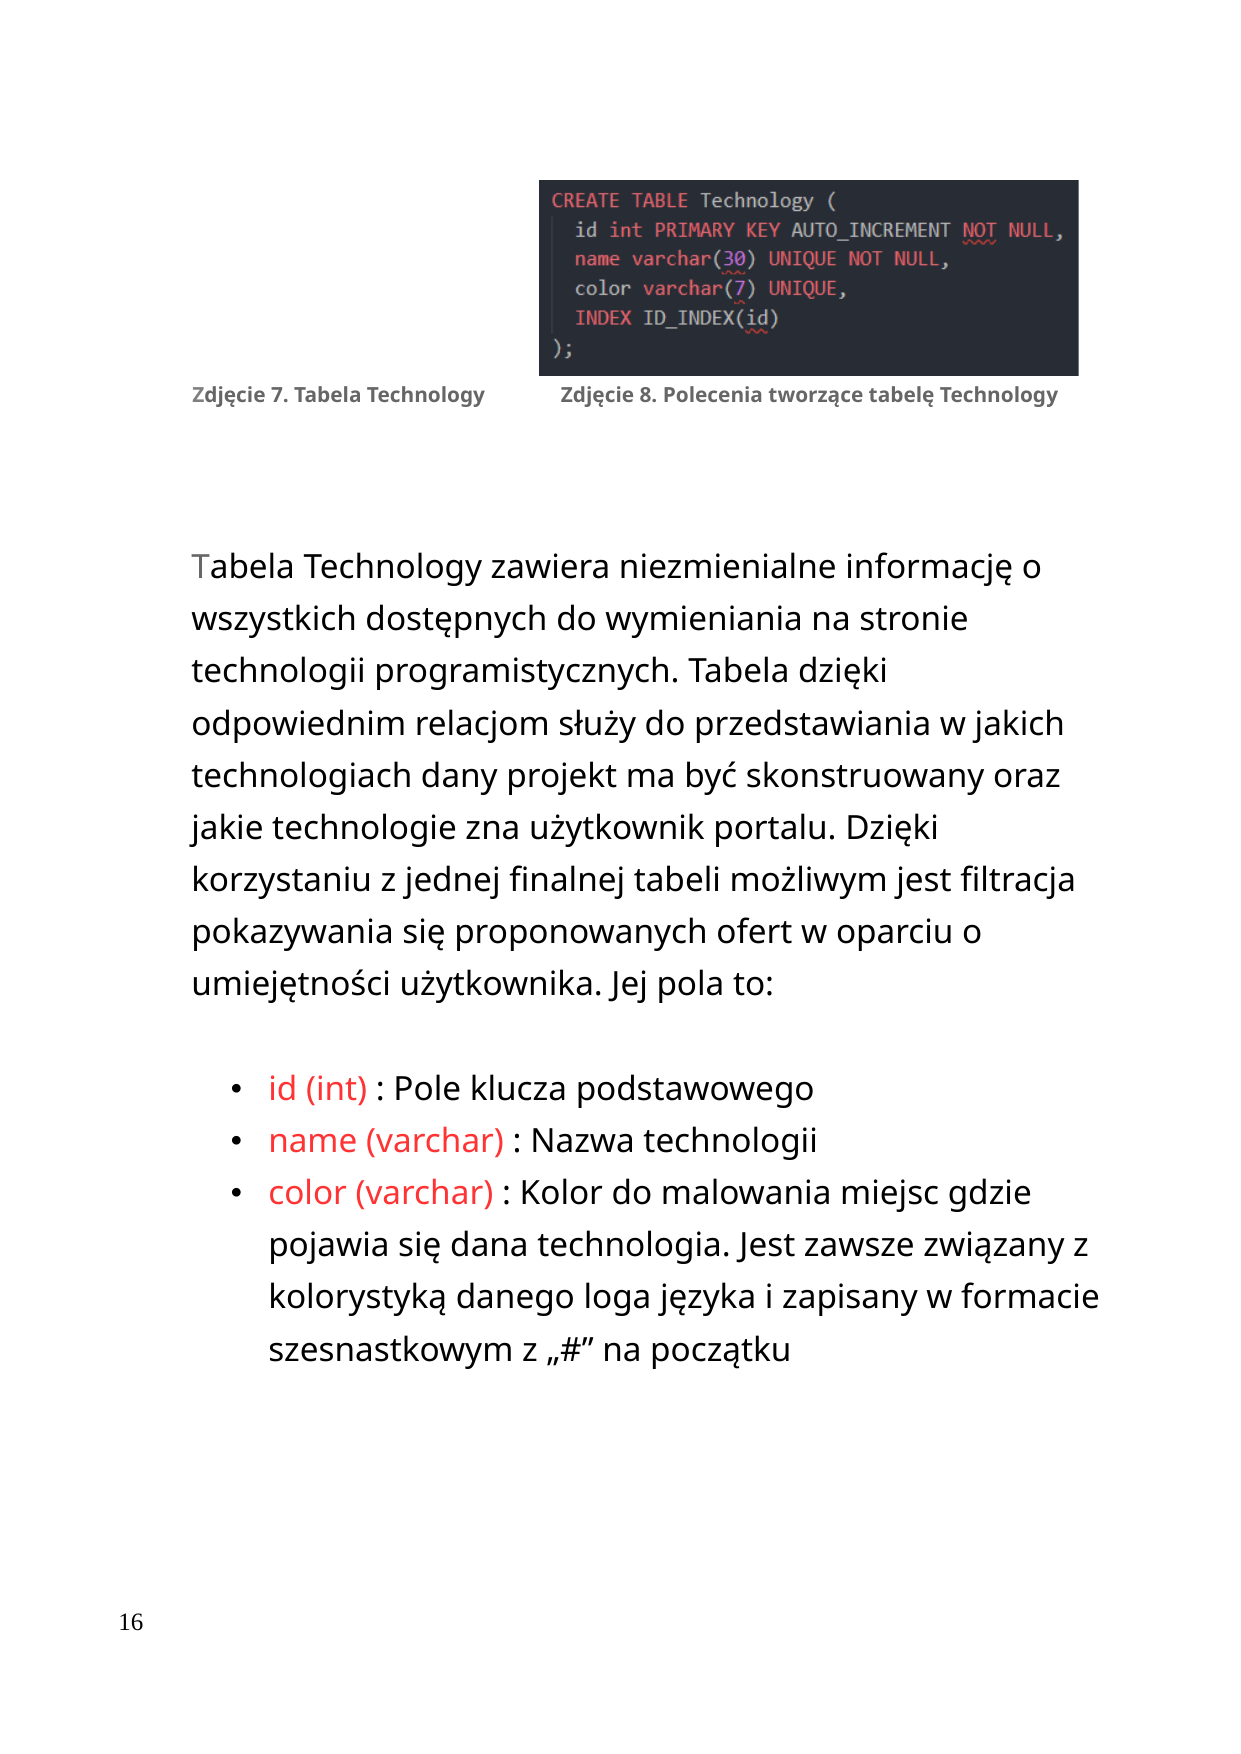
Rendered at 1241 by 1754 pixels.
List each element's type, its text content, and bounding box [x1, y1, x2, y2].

list id (int) : Pole klucza podstawowego [231, 1064, 1122, 1110]
text Tabela Technology zawiera niezmienialne informację o wszystkich dostępnych do wymieniania na stronie technologii programistycznych. Tabela dzięki odpowiednim relacjom służy do przedstawiania w jakich technologiach dany projekt ma być skonstruowany oraz jakie technologie zna użytkownik portalu. Dzięki korzystaniu z jednej finalnej tabeli możliwym jest filtracja pokazywania się proponowanych ofert w oparciu o umiejętności użytkownika. Jej pola to: [191, 543, 1088, 1006]
list color (varchar) : Kolor do malowania miejsc gdzie pojawia się dana technologia. Jest zawsze związany z kolorystyką danego loga języka i zapisany w formacie szesnastkowym z „#” na początku [231, 1169, 1122, 1371]
text Zdjęcie 7. Tabela Technology Zdjęcie 8. Polecenia tworzące tabelę Technology [118, 170, 1122, 408]
list name (varchar) : Nazwa technologii [231, 1117, 1122, 1162]
